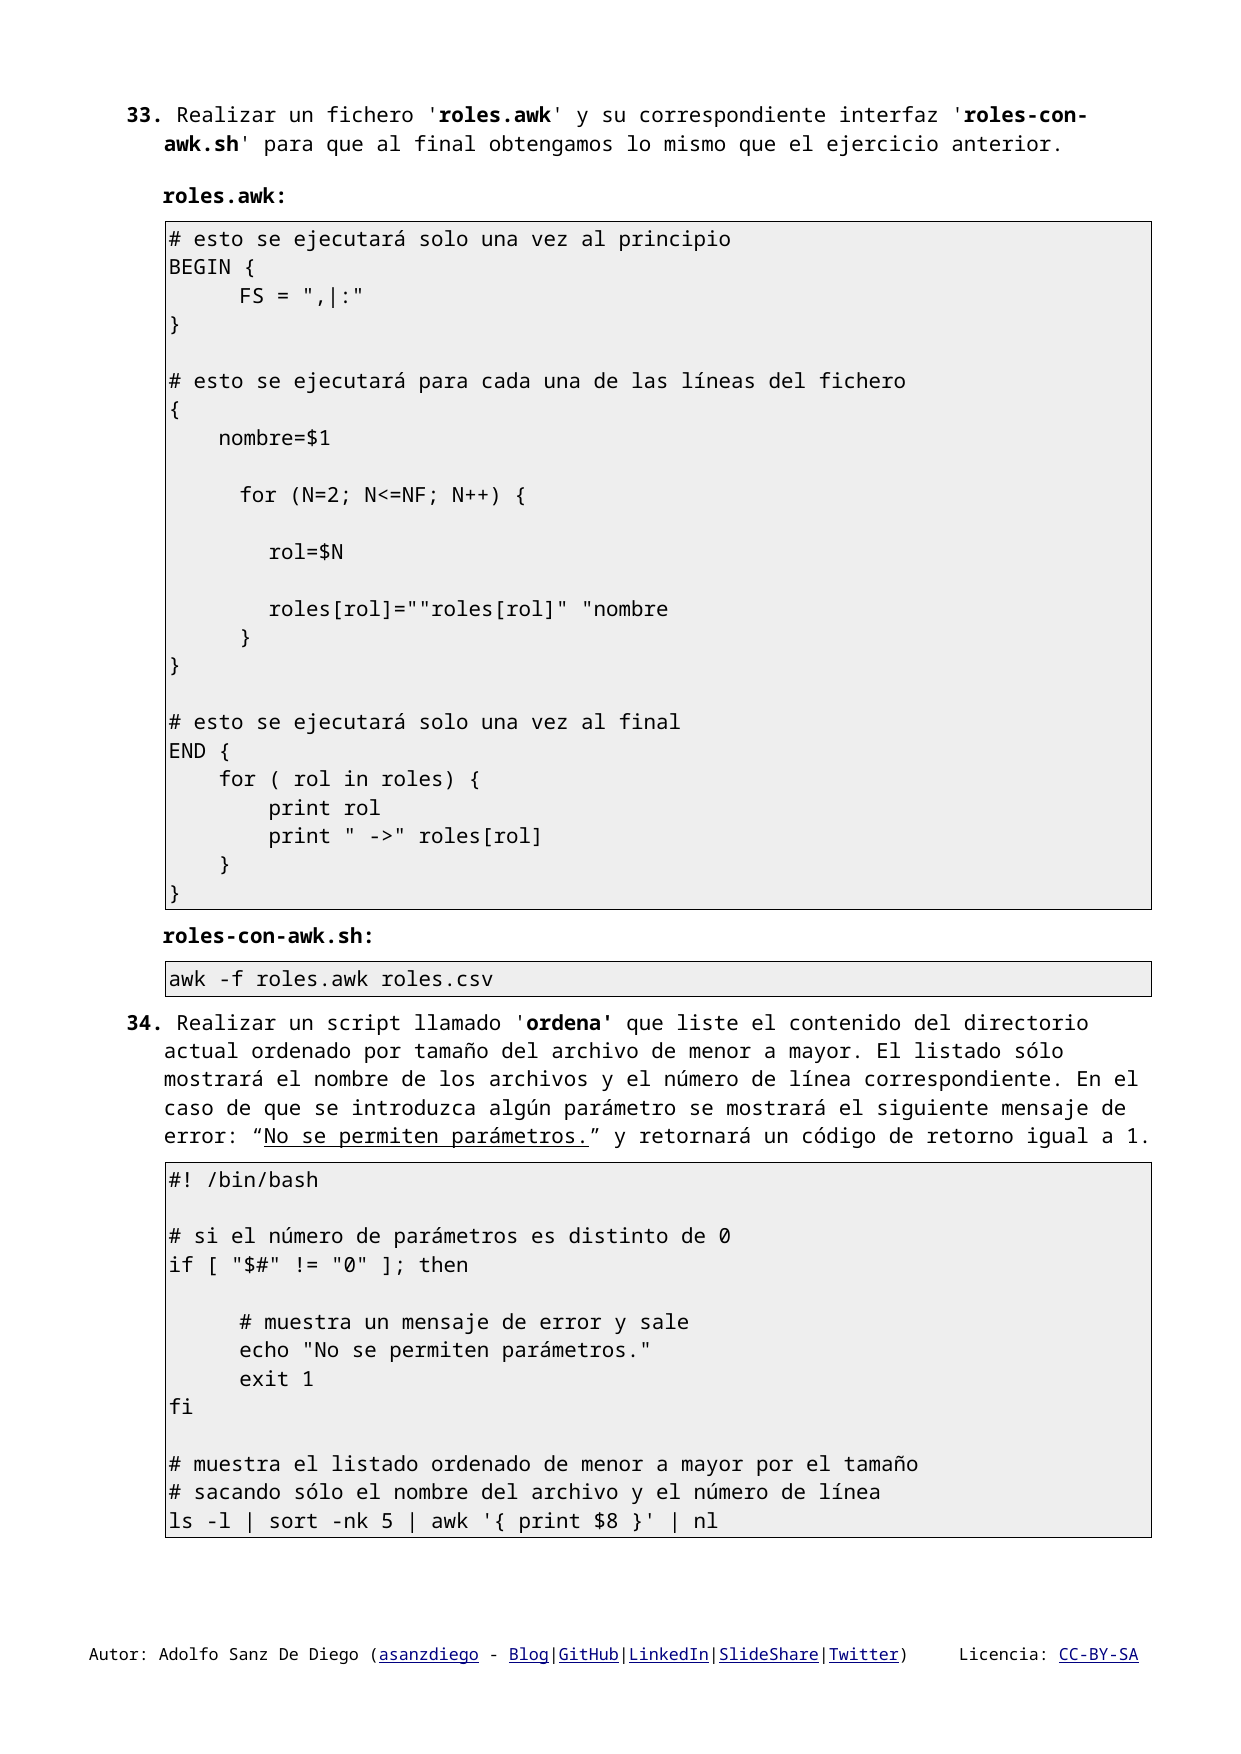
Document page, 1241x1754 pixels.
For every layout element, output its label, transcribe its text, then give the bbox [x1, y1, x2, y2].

text fi [166, 1389, 1151, 1418]
text # muestra el listado ordenado de menor a mayor por el tamaño [166, 1446, 1151, 1474]
text { [166, 392, 1151, 420]
text print rol [166, 790, 1151, 818]
text ls -l | sort -nk 5 | awk '{ print $8 }' | nl [166, 1503, 1151, 1537]
text } [166, 647, 1151, 676]
text if [ "$#" != "0" ]; then [166, 1247, 1151, 1275]
text roles[rol]=""roles[rol]" "nombre [166, 591, 1151, 619]
text # si el número de parámetros es distinto de 0 [166, 1218, 1151, 1247]
text # sacando sólo el nombre del archivo y el número de línea [166, 1474, 1151, 1503]
text nombre=$1 [166, 420, 1151, 448]
text exit 1 [166, 1361, 1151, 1389]
text # esto se ejecutará para cada una de las líneas del fichero [166, 363, 1151, 392]
text print " ->" roles[rol] [166, 818, 1151, 847]
text echo "No se permiten parámetros." [166, 1332, 1151, 1361]
text # esto se ejecutará solo una vez al principio [166, 222, 1151, 249]
text BEGIN { [166, 249, 1151, 278]
list Realizar un fichero 'roles.awk' y su correspondiente interfaz 'roles-con-awk.sh' para que al final obtengamos lo mismo que el ejercicio anterior. [126, 100, 1152, 157]
text rol=$N [166, 534, 1151, 562]
text # muestra un mensaje de error y sale [166, 1304, 1151, 1332]
text for (N=2; N<=NF; N++) { [166, 477, 1151, 505]
text roles.awk: [162, 181, 1152, 209]
text } [166, 847, 1151, 875]
text for ( rol in roles) { [166, 761, 1151, 790]
list Realizar un script llamado 'ordena' que liste el contenido del directorio actual ordenado por tamaño del archivo de menor a mayor. El listado sólo mostrará el nombre de los archivos y el número de línea correspondiente. En el caso de que se introduzca algún parámetro se mostrará el siguiente mensaje de error: “No se permiten parámetros.” y retornará un código de retorno igual a 1. [126, 1008, 1152, 1150]
text END { [166, 733, 1151, 761]
text } [166, 306, 1151, 335]
text } [166, 619, 1151, 647]
text FS = ",|:" [166, 278, 1151, 306]
text awk -f roles.awk roles.csv [166, 962, 1151, 996]
text } [166, 875, 1151, 909]
text roles-con-awk.sh: [162, 921, 1152, 950]
text #! /bin/bash [166, 1163, 1151, 1190]
text # esto se ejecutará solo una vez al final [166, 704, 1151, 733]
